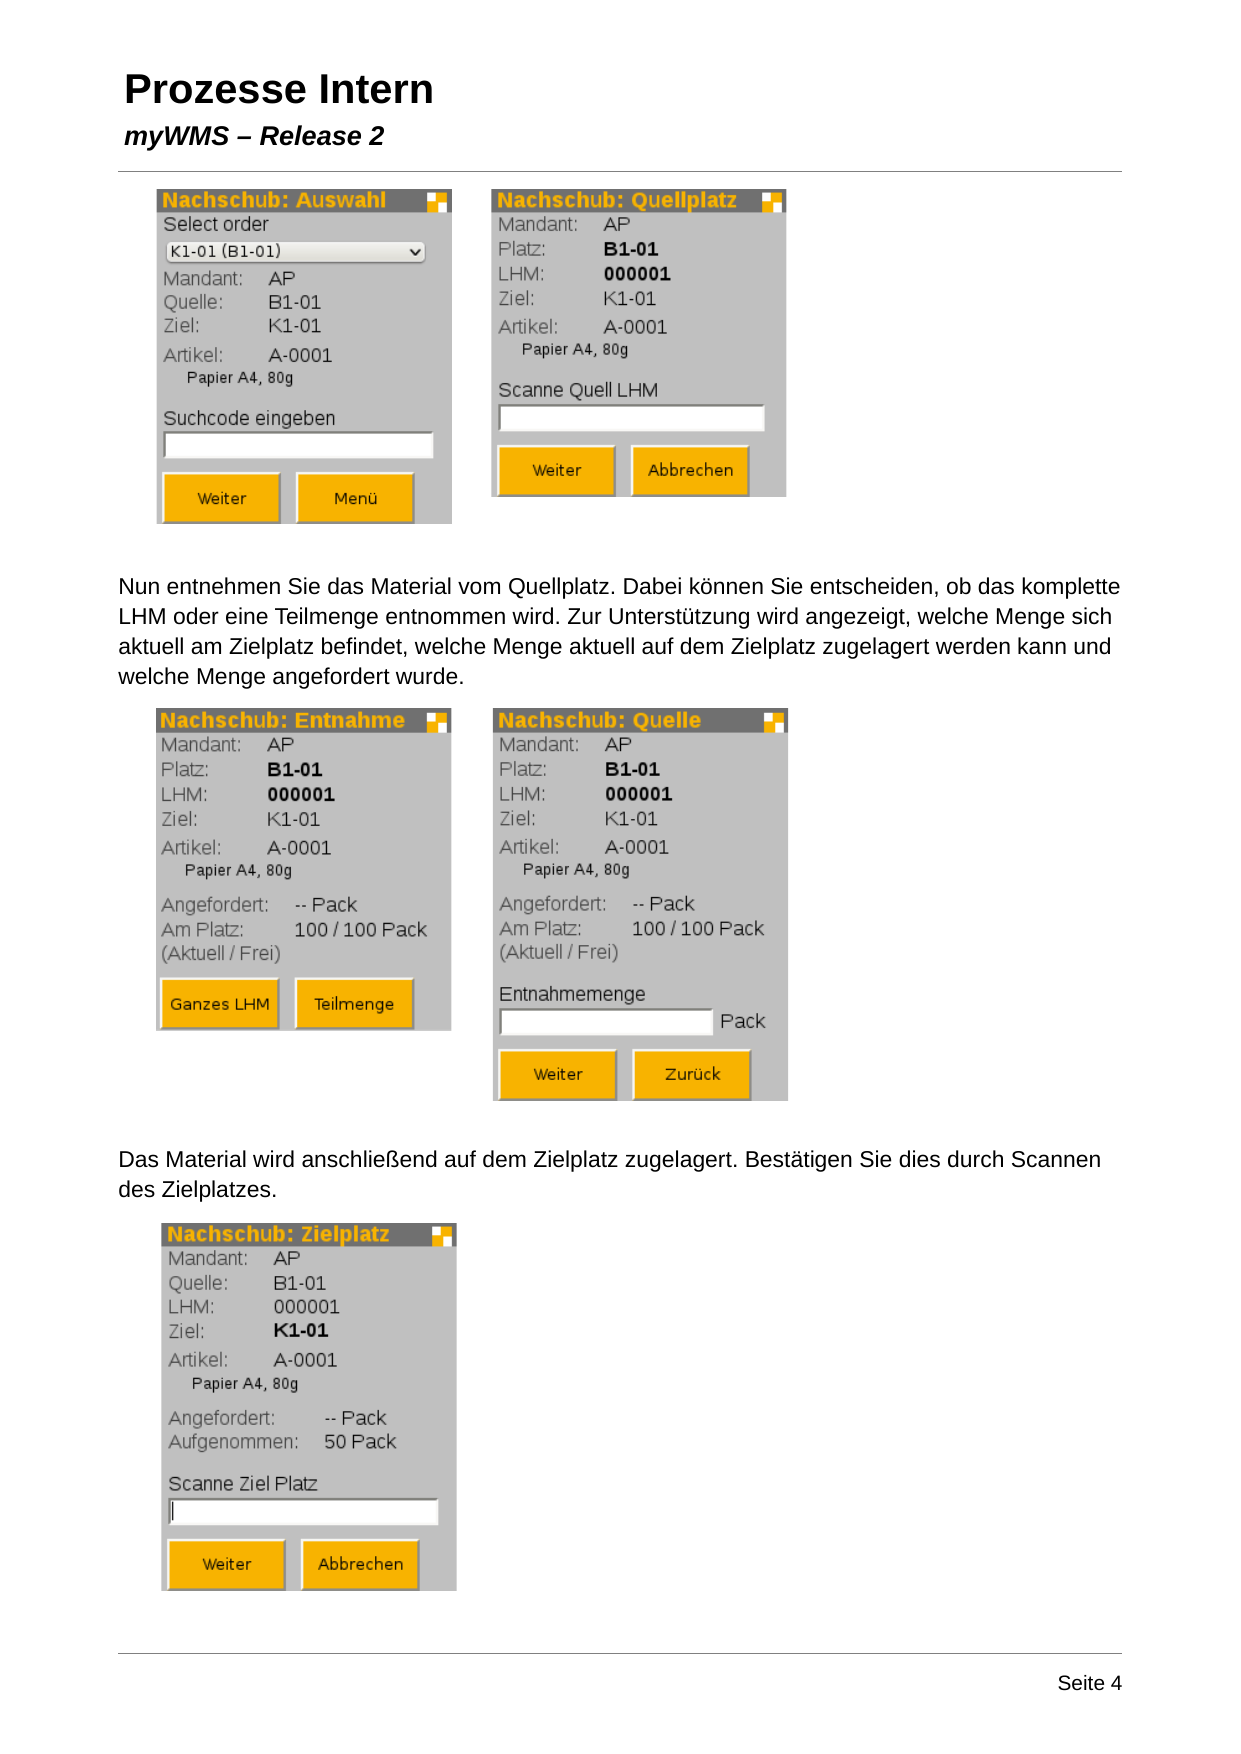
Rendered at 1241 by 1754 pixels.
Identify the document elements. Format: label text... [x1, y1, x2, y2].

picture [491, 189, 787, 497]
picture [156, 708, 452, 1031]
picture [156, 189, 452, 524]
picture [161, 1223, 457, 1591]
text Das Material wird anschließend auf dem Zielplatz zugelagert. Bestätigen Sie dies durch Scannen des Zielplatzes. [118, 1146, 1122, 1202]
picture [492, 708, 789, 1101]
text Nun entnehmen Sie das Material vom Quellplatz. Dabei können Sie entscheiden, ob das komplette LHM oder eine Teilmenge entnommen wird. Zur Unterstützung wird angezeigt, welche Menge sich aktuell am Zielplatz befindet, welche Menge aktuell auf dem Zielplatz zugelagert werden kann und welche Menge angefordert wurde. [118, 573, 1122, 690]
